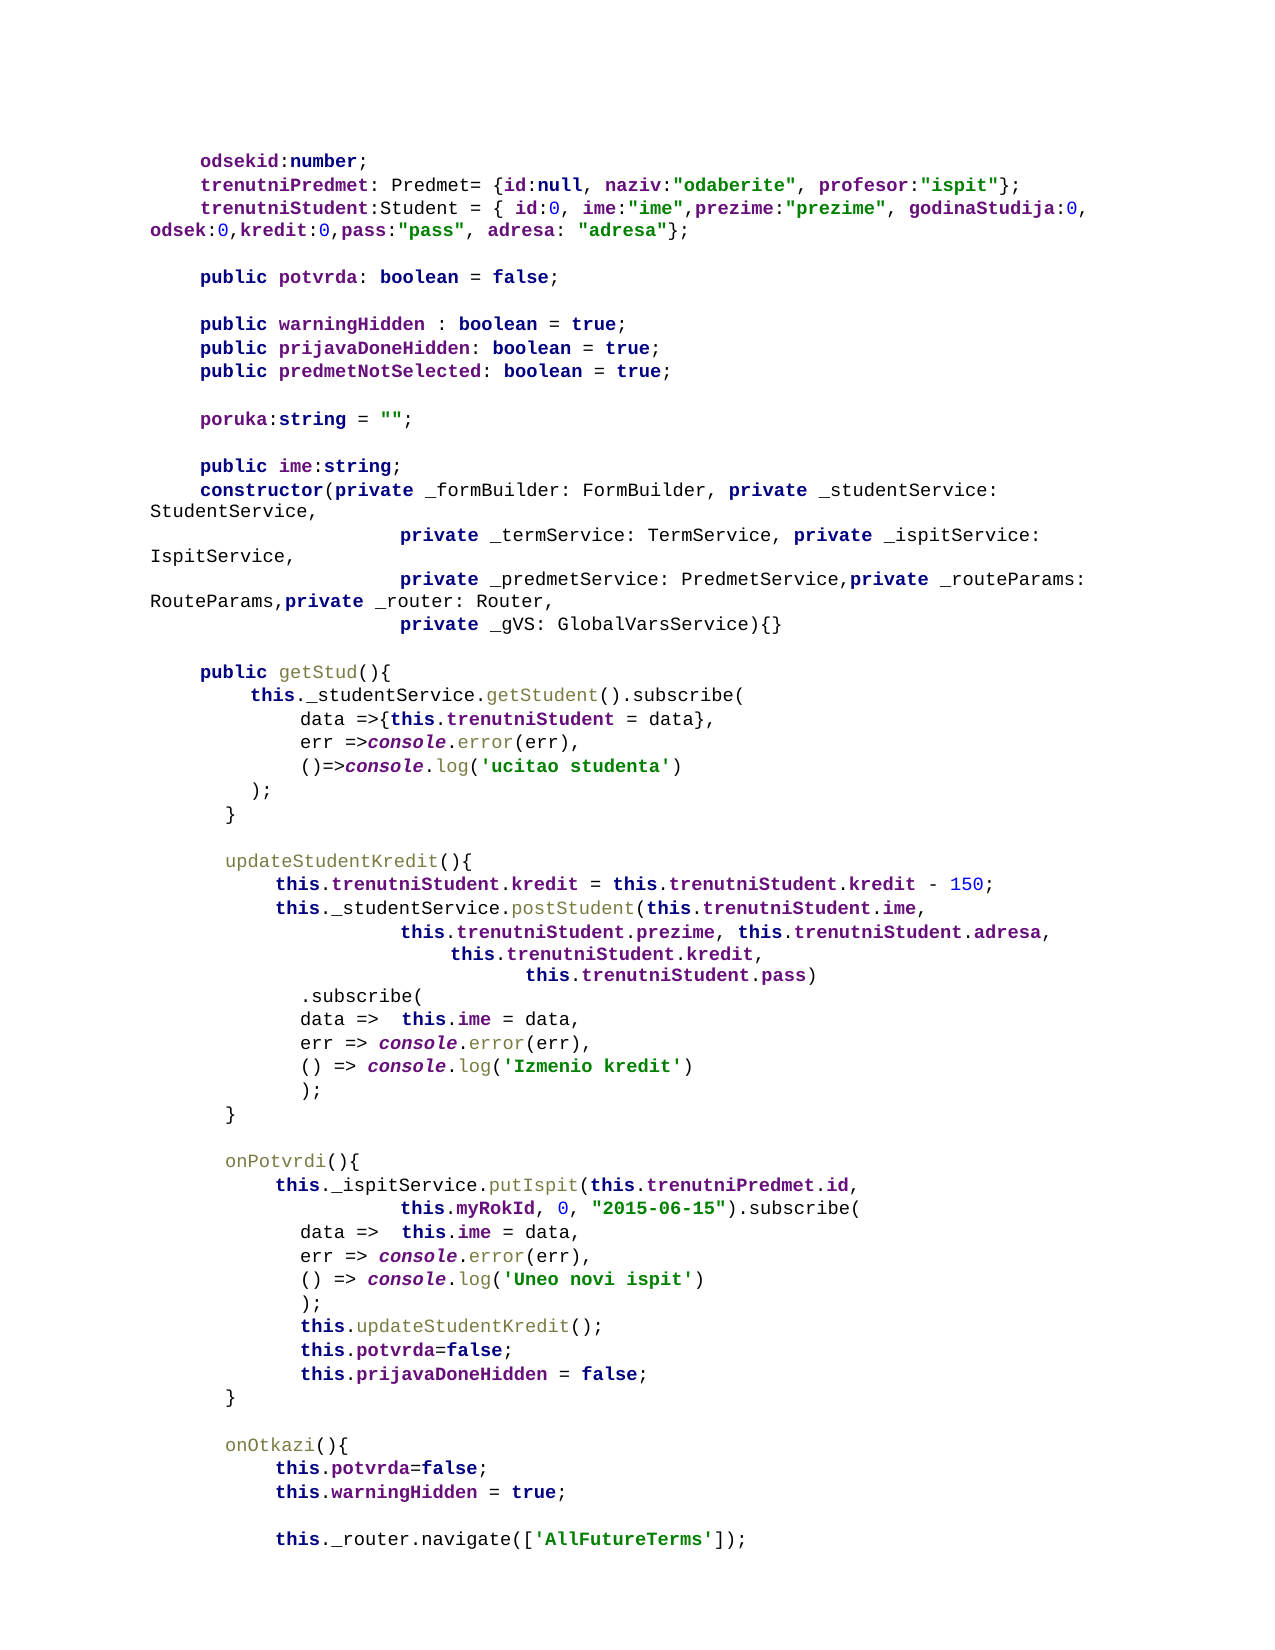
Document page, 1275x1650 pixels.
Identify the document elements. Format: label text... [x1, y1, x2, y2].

text () => console.log('Uneo novi ispit') [150, 1268, 1125, 1292]
text onPotvrdi(){ [150, 1150, 1125, 1174]
text trenutniPredmet: Predmet= {id:null, naziv:"odaberite", profesor:"ispit"}; [150, 174, 1125, 197]
text this.trenutniStudent.prezime, this.trenutniStudent.adresa, [150, 921, 1125, 944]
text data => this.ime = data, [150, 1221, 1125, 1244]
text public potvrda: boolean = false; [150, 266, 1125, 289]
text poruka:string = ""; [150, 408, 1125, 431]
text public predmetNotSelected: boolean = true; [150, 360, 1125, 384]
text data => this.ime = data, [150, 1008, 1125, 1032]
text () => console.log('Izmenio kredit') [150, 1055, 1125, 1079]
text this.potvrda=false; [150, 1339, 1125, 1363]
text this._studentService.postStudent(this.trenutniStudent.ime, [150, 897, 1125, 921]
text this._router.navigate(['AllFutureTerms']); [150, 1528, 1125, 1552]
text this._ispitService.putIspit(this.trenutniPredmet.id, [150, 1174, 1125, 1197]
text data =>{this.trenutniStudent = data}, [150, 708, 1125, 732]
text this.trenutniStudent.pass) [150, 966, 1125, 987]
text err =>console.error(err), [150, 732, 1125, 755]
text this.potvrda=false; [150, 1457, 1125, 1481]
text this.updateStudentKredit(); [150, 1316, 1125, 1339]
text public warningHidden : boolean = true; [150, 313, 1125, 337]
text err => console.error(err), [150, 1244, 1125, 1268]
text ); [150, 1292, 1125, 1316]
text trenutniStudent:Student = { id:0, ime:"ime",prezime:"prezime", godinaStudija:0, odsek:0,kredit:0,pass:"pass", adresa: "adresa"}; [150, 197, 1125, 242]
text odsekid:number; [150, 150, 1125, 174]
text public getStud(){ [150, 661, 1125, 684]
text onOtkazi(){ [150, 1434, 1125, 1457]
text ); [150, 779, 1125, 802]
text private _termService: TermService, private _ispitService: IspitService, [150, 523, 1125, 568]
text ()=>console.log('ucitao studenta') [150, 755, 1125, 779]
text } [150, 802, 1125, 826]
text constructor(private _formBuilder: FormBuilder, private _studentService: StudentService, [150, 479, 1125, 523]
text private _gVS: GlobalVarsService){} [150, 613, 1125, 637]
text } [150, 1386, 1125, 1410]
text .subscribe( [150, 987, 1125, 1008]
text public ime:string; [150, 455, 1125, 479]
text this._studentService.getStudent().subscribe( [150, 684, 1125, 708]
text private _predmetService: PredmetService,private _routeParams: RouteParams,private _router: Router, [150, 568, 1125, 613]
text public prijavaDoneHidden: boolean = true; [150, 337, 1125, 360]
text this.trenutniStudent.kredit = this.trenutniStudent.kredit - 150; [150, 873, 1125, 897]
text this.warningHidden = true; [150, 1481, 1125, 1505]
text this.prijavaDoneHidden = false; [150, 1363, 1125, 1386]
text this.trenutniStudent.kredit, [150, 944, 1125, 966]
text ); [150, 1079, 1125, 1103]
text err => console.error(err), [150, 1032, 1125, 1055]
text this.myRokId, 0, "2015-06-15").subscribe( [150, 1197, 1125, 1221]
text } [150, 1103, 1125, 1126]
text updateStudentKredit(){ [150, 850, 1125, 873]
